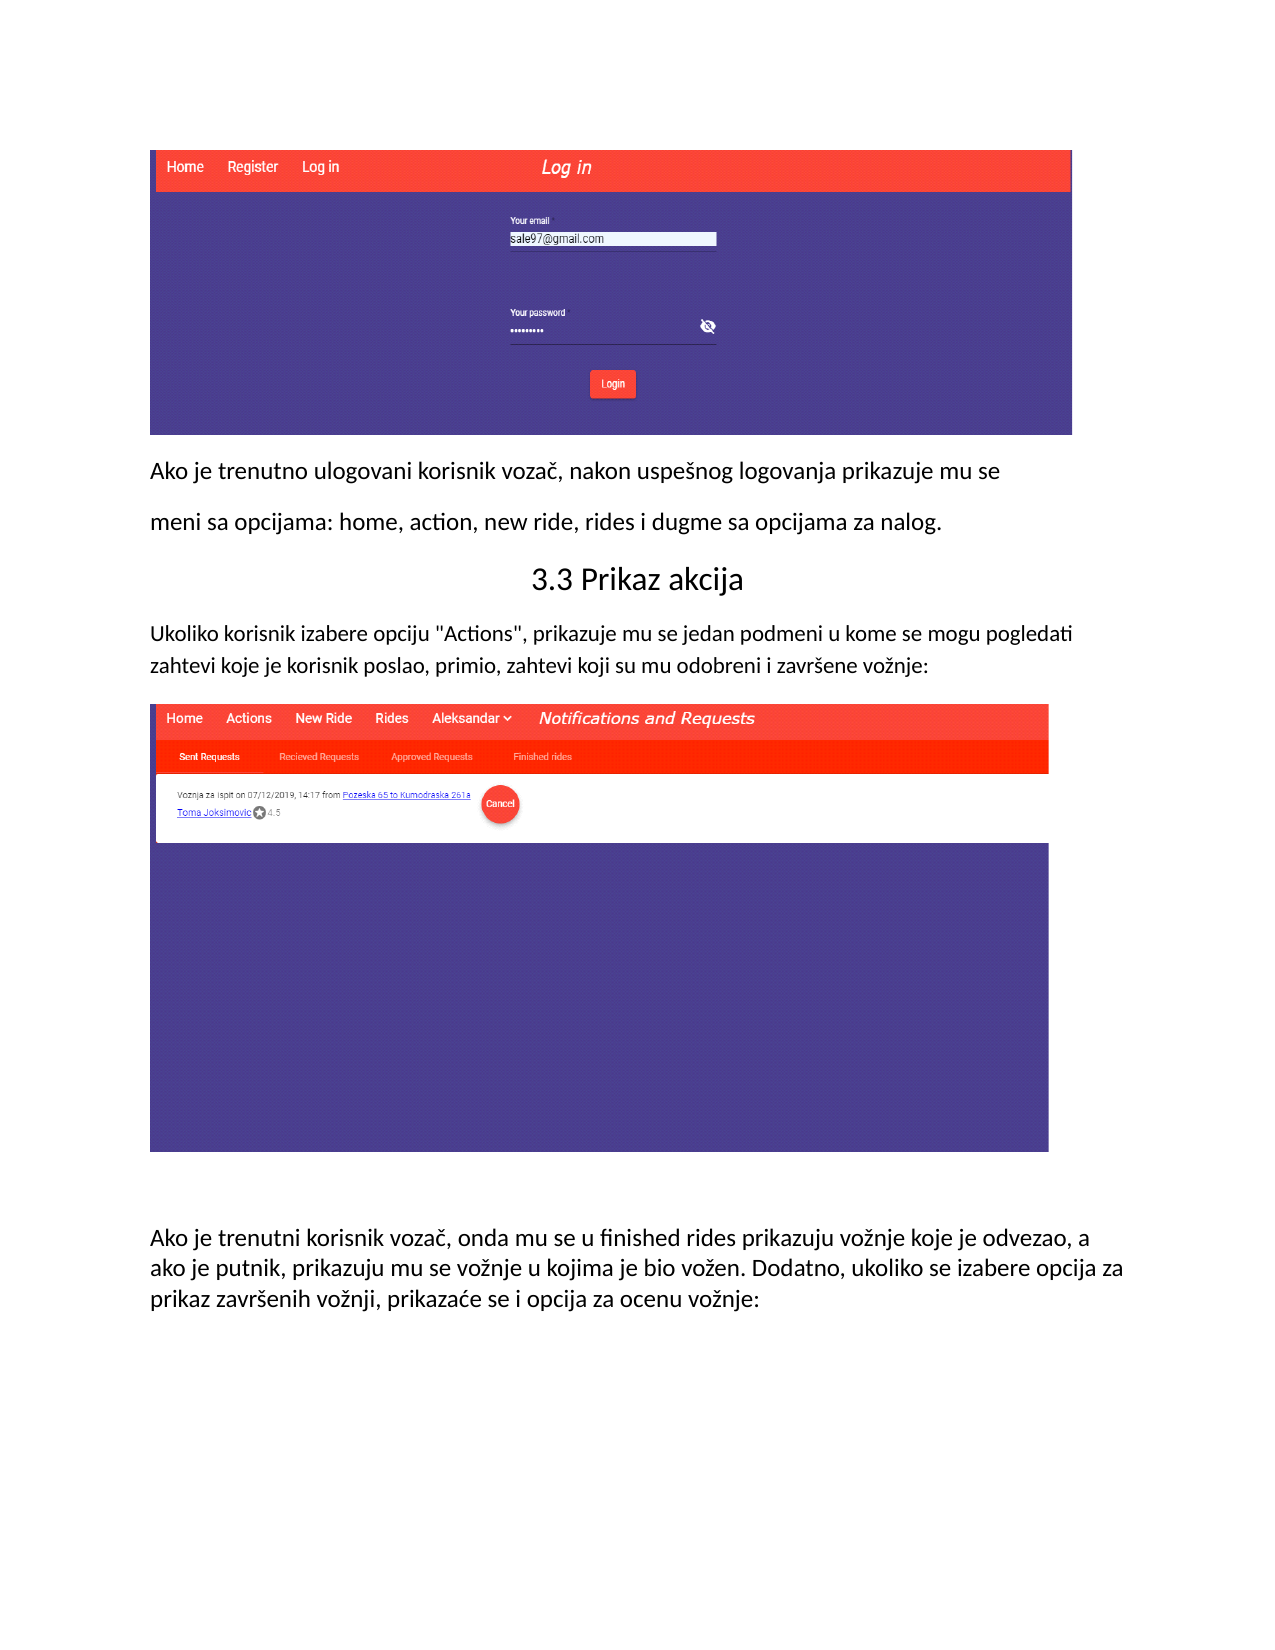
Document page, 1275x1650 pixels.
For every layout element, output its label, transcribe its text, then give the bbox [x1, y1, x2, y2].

text Ako je trenutni korisnik vozač, onda mu se u finished rides prikazuju vožnje koje je odvezao, a ako je putnik, prikazuju mu se vožnje u kojima je bio vožen. Dodatno, ukoliko se izabere opcija za prikaz završenih vožnji, prikazaće se i opcija za ocenu vožnje: [150, 1222, 1125, 1313]
text meni sa opcijama: home, action, new ride, rides i dugme sa opcijama za nalog. [150, 507, 1125, 537]
text Ukoliko korisnik izabere opciju "Actions", prikazuje mu se jedan podmeni u kome se mogu pogledati zahtevi koje je korisnik poslao, primio, zahtevi koji su mu odobreni i završene vožnje: [150, 619, 1125, 680]
text Ako je trenutno ulogovani korisnik vozač, nakon uspešnog logovanja prikazuje mu se [150, 455, 1125, 486]
text 3.3 Prikaz akcija [150, 558, 1125, 599]
